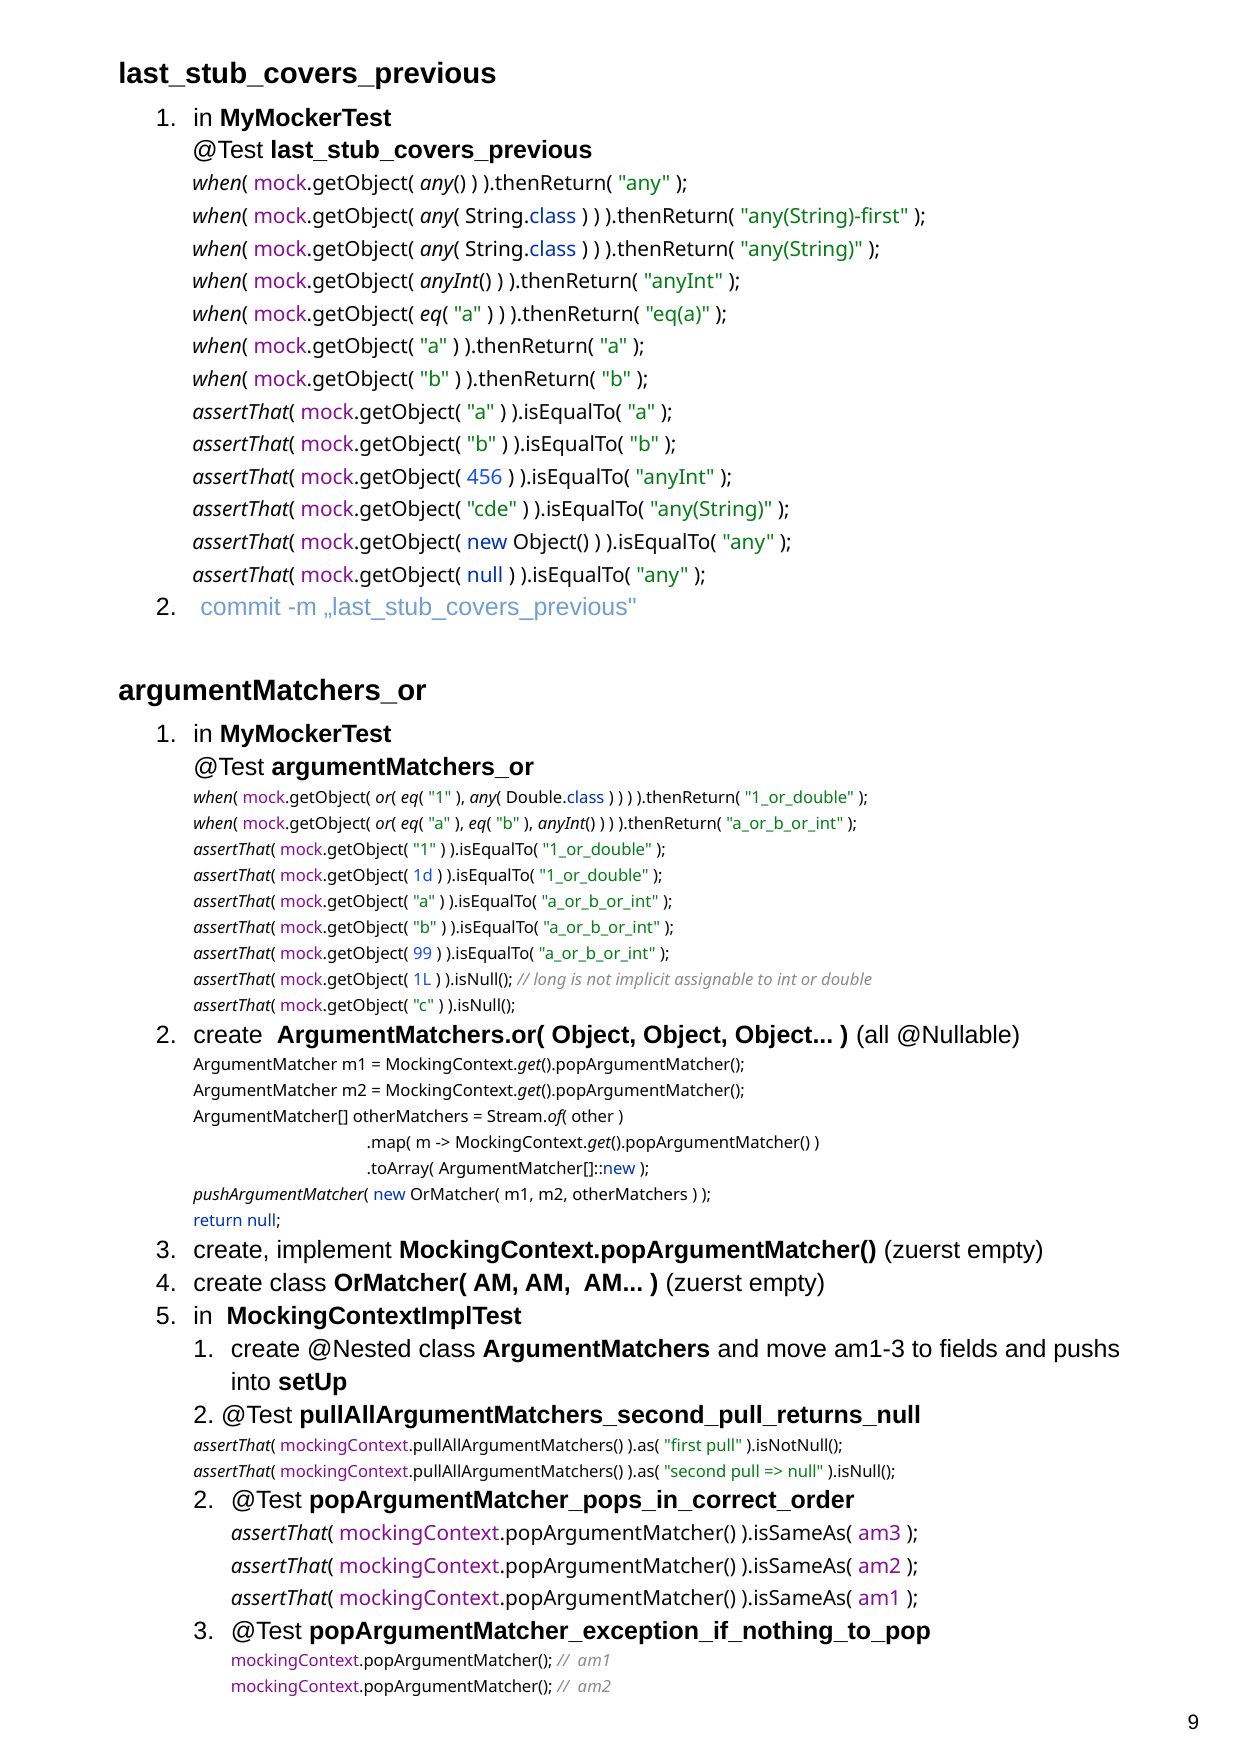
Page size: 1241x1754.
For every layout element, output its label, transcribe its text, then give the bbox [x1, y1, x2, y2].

list mockingContext.popArgumentMatcher(); // am1 mockingContext.popArgumentMatcher(); // am2 [193, 1649, 1122, 1698]
list create ArgumentMatchers.or( Object, Object, Object... ) (all @Nullable) [156, 1020, 1122, 1048]
list create class OrMatcher( AM, AM, AM... ) (zuerst empty) [156, 1268, 1122, 1297]
list ArgumentMatcher m1 = MockingContext.get().popArgumentMatcher(); ArgumentMatcher m2 = MockingContext.get().popArgumentMatcher(); ArgumentMatcher[] otherMatchers = Stream.of( other ) .map( m -> MockingContext.get().popArgumentMatcher() ) .toArray( ArgumentMatcher[]::new ); pushArgumentMatcher( new OrMatcher( m1, m2, otherMatchers ) ); return null; [156, 1053, 1122, 1232]
list in MyMockerTest [156, 719, 1122, 748]
list assertThat( mockingContext.pullAllArgumentMatchers() ).as( "first pull" ).isNotNull(); assertThat( mockingContext.pullAllArgumentMatchers() ).as( "second pull => null" ).isNull(); [156, 1433, 1122, 1482]
subtitle argumentMatchers_or [118, 673, 1122, 707]
list create @Nested class ArgumentMatchers and move am1-3 to fields and pushs into setUp [193, 1334, 1122, 1396]
text when( mock.getObject( any() ) ).thenReturn( "any" ); when( mock.getObject( any( String.class ) ) ).thenReturn( "any(String)-first" ); when( mock.getObject( any( String.class ) ) ).thenReturn( "any(String)" ); when( mock.getObject( anyInt() ) ).thenReturn( "anyInt" ); when( mock.getObject( eq( "a" ) ) ).thenReturn( "eq(a)" ); when( mock.getObject( "a" ) ).thenReturn( "a" ); when( mock.getObject( "b" ) ).thenReturn( "b" ); assertThat( mock.getObject( "a" ) ).isEqualTo( "a" ); assertThat( mock.getObject( "b" ) ).isEqualTo( "b" ); assertThat( mock.getObject( 456 ) ).isEqualTo( "anyInt" ); assertThat( mock.getObject( "cde" ) ).isEqualTo( "any(String)" ); assertThat( mock.getObject( new Object() ) ).isEqualTo( "any" ); assertThat( mock.getObject( null ) ).isEqualTo( "any" ); [192, 168, 1122, 588]
list @Test argumentMatchers_or [156, 752, 1122, 781]
list assertThat( mockingContext.popArgumentMatcher() ).isSameAs( am3 ); assertThat( mockingContext.popArgumentMatcher() ).isSameAs( am2 ); assertThat( mockingContext.popArgumentMatcher() ).isSameAs( am1 ); [193, 1518, 1122, 1612]
list commit -m „last_stub_covers_previous" [156, 592, 1122, 621]
list assertThat( mock.getObject( 1L ) ).isNull(); // long is not implicit assignable to int or double assertThat( mock.getObject( "c" ) ).isNull(); [156, 968, 1122, 1016]
subtitle last_stub_covers_previous [118, 56, 1122, 90]
list in MyMockerTest [156, 102, 1122, 131]
list @Test popArgumentMatcher_exception_if_nothing_to_pop [193, 1616, 1122, 1645]
list @Test popArgumentMatcher_pops_in_correct_order [193, 1485, 1122, 1514]
list 2. @Test pullAllArgumentMatchers_second_pull_returns_null [156, 1400, 1122, 1429]
list in MockingContextImplTest [156, 1301, 1122, 1330]
list when( mock.getObject( or( eq( "1" ), any( Double.class ) ) ) ).thenReturn( "1_or_double" ); when( mock.getObject( or( eq( "a" ), eq( "b" ), anyInt() ) ) ).thenReturn( "a_or_b_or_int" ); assertThat( mock.getObject( "1" ) ).isEqualTo( "1_or_double" ); assertThat( mock.getObject( 1d ) ).isEqualTo( "1_or_double" ); assertThat( mock.getObject( "a" ) ).isEqualTo( "a_or_b_or_int" ); assertThat( mock.getObject( "b" ) ).isEqualTo( "a_or_b_or_int" ); assertThat( mock.getObject( 99 ) ).isEqualTo( "a_or_b_or_int" ); [156, 785, 1122, 964]
text @Test last_stub_covers_previous [192, 136, 1122, 164]
list create, implement MockingContext.popArgumentMatcher() (zuerst empty) [156, 1235, 1122, 1264]
